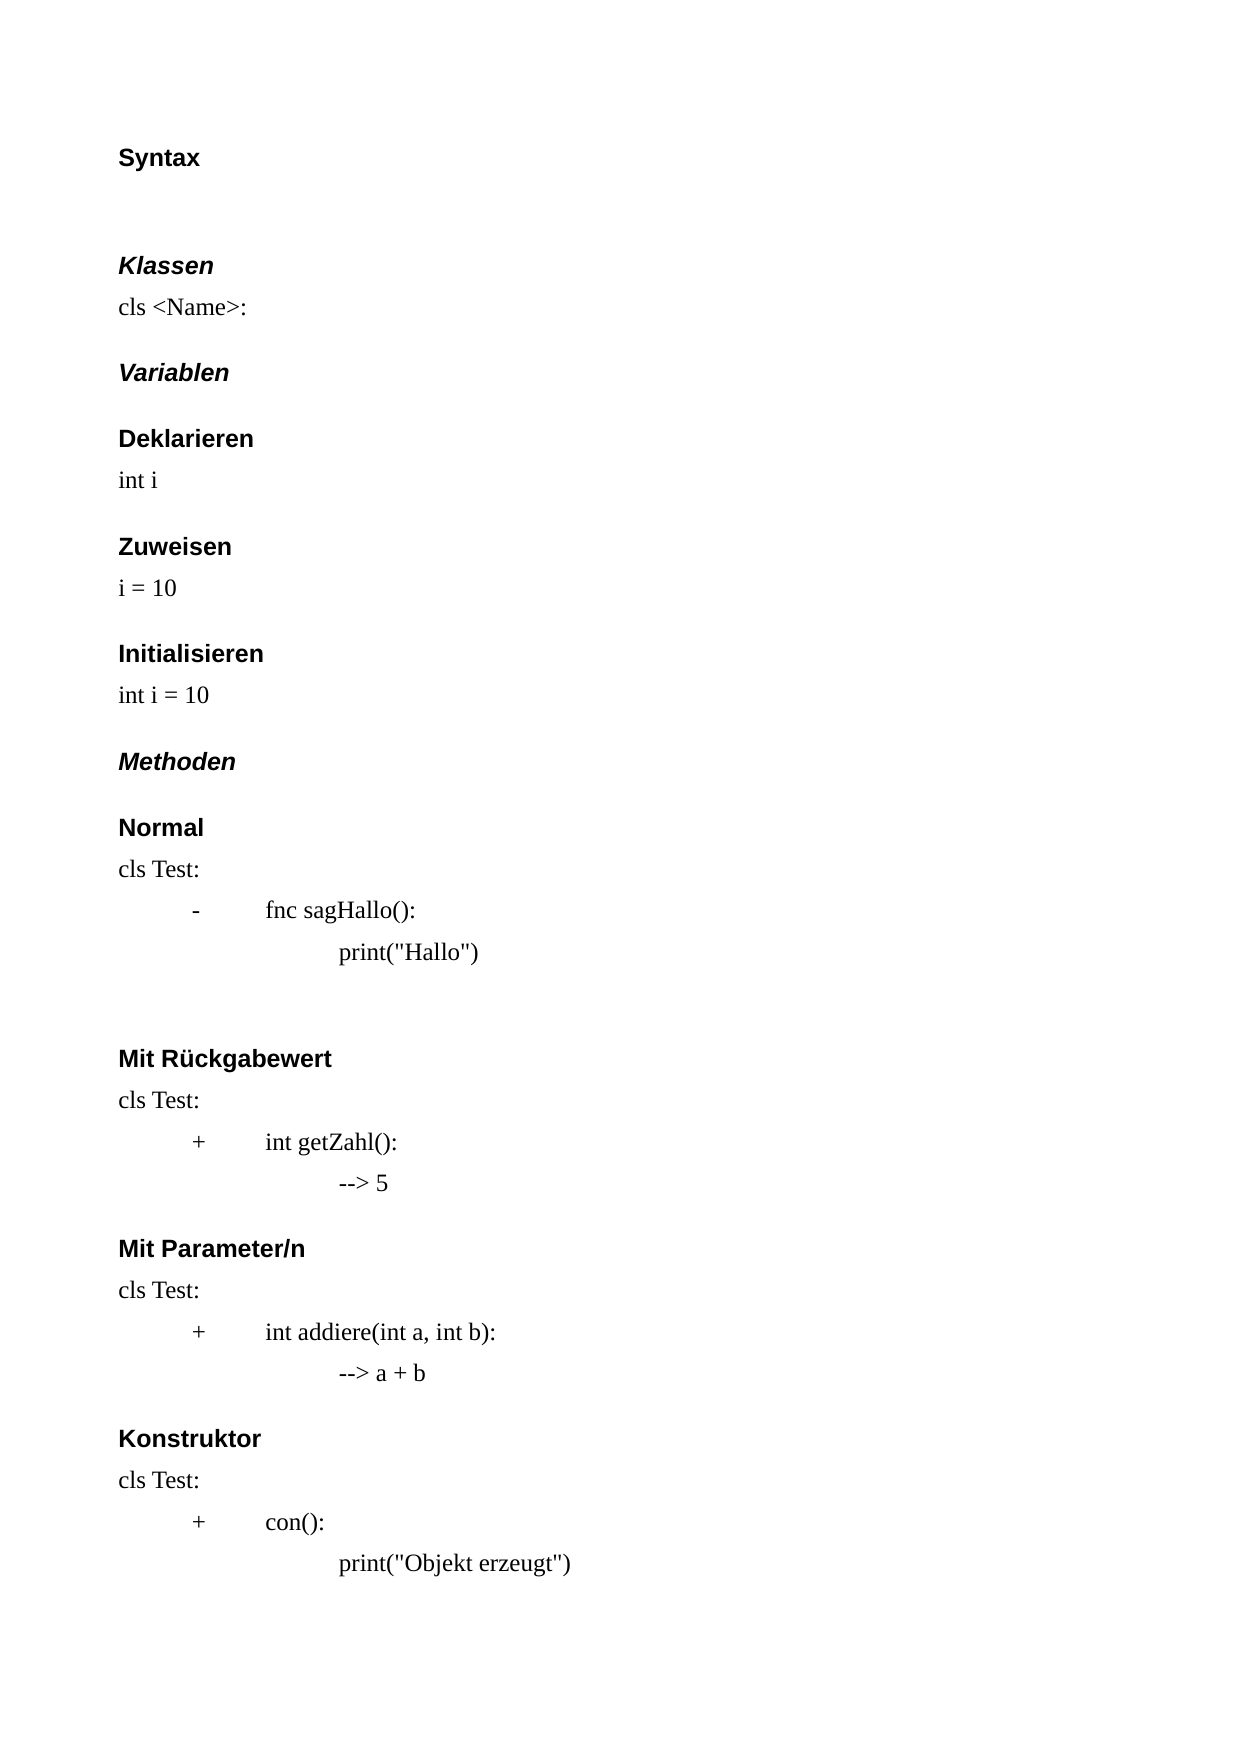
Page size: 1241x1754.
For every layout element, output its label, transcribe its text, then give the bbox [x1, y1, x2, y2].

text cls Test: [118, 1086, 1122, 1114]
text + int getZahl(): [118, 1127, 1122, 1156]
subtitle Methoden [118, 747, 1122, 776]
text int i = 10 [118, 681, 1122, 709]
text print("Objekt erzeugt") [118, 1548, 1122, 1577]
text int i [118, 466, 1122, 494]
subtitle Syntax [118, 143, 1122, 172]
subtitle Klassen [118, 251, 1122, 279]
text + con(): [118, 1507, 1122, 1536]
subtitle Deklarieren [118, 424, 1122, 453]
text cls Test: [118, 854, 1122, 883]
text --> 5 [118, 1168, 1122, 1197]
text i = 10 [118, 573, 1122, 602]
text --> a + b [118, 1358, 1122, 1387]
subtitle Normal [118, 813, 1122, 842]
subtitle Mit Rückgabewert [118, 1044, 1122, 1073]
subtitle Zuweisen [118, 532, 1122, 561]
text cls Test: [118, 1276, 1122, 1304]
subtitle Initialisieren [118, 639, 1122, 668]
text + int addiere(int a, int b): [118, 1317, 1122, 1346]
text print("Hallo") [118, 937, 1122, 966]
text - fnc sagHallo(): [118, 896, 1122, 924]
subtitle Variablen [118, 358, 1122, 387]
text cls Test: [118, 1466, 1122, 1494]
text cls <Name>: [118, 292, 1122, 321]
subtitle Mit Parameter/n [118, 1234, 1122, 1263]
subtitle Konstruktor [118, 1424, 1122, 1453]
